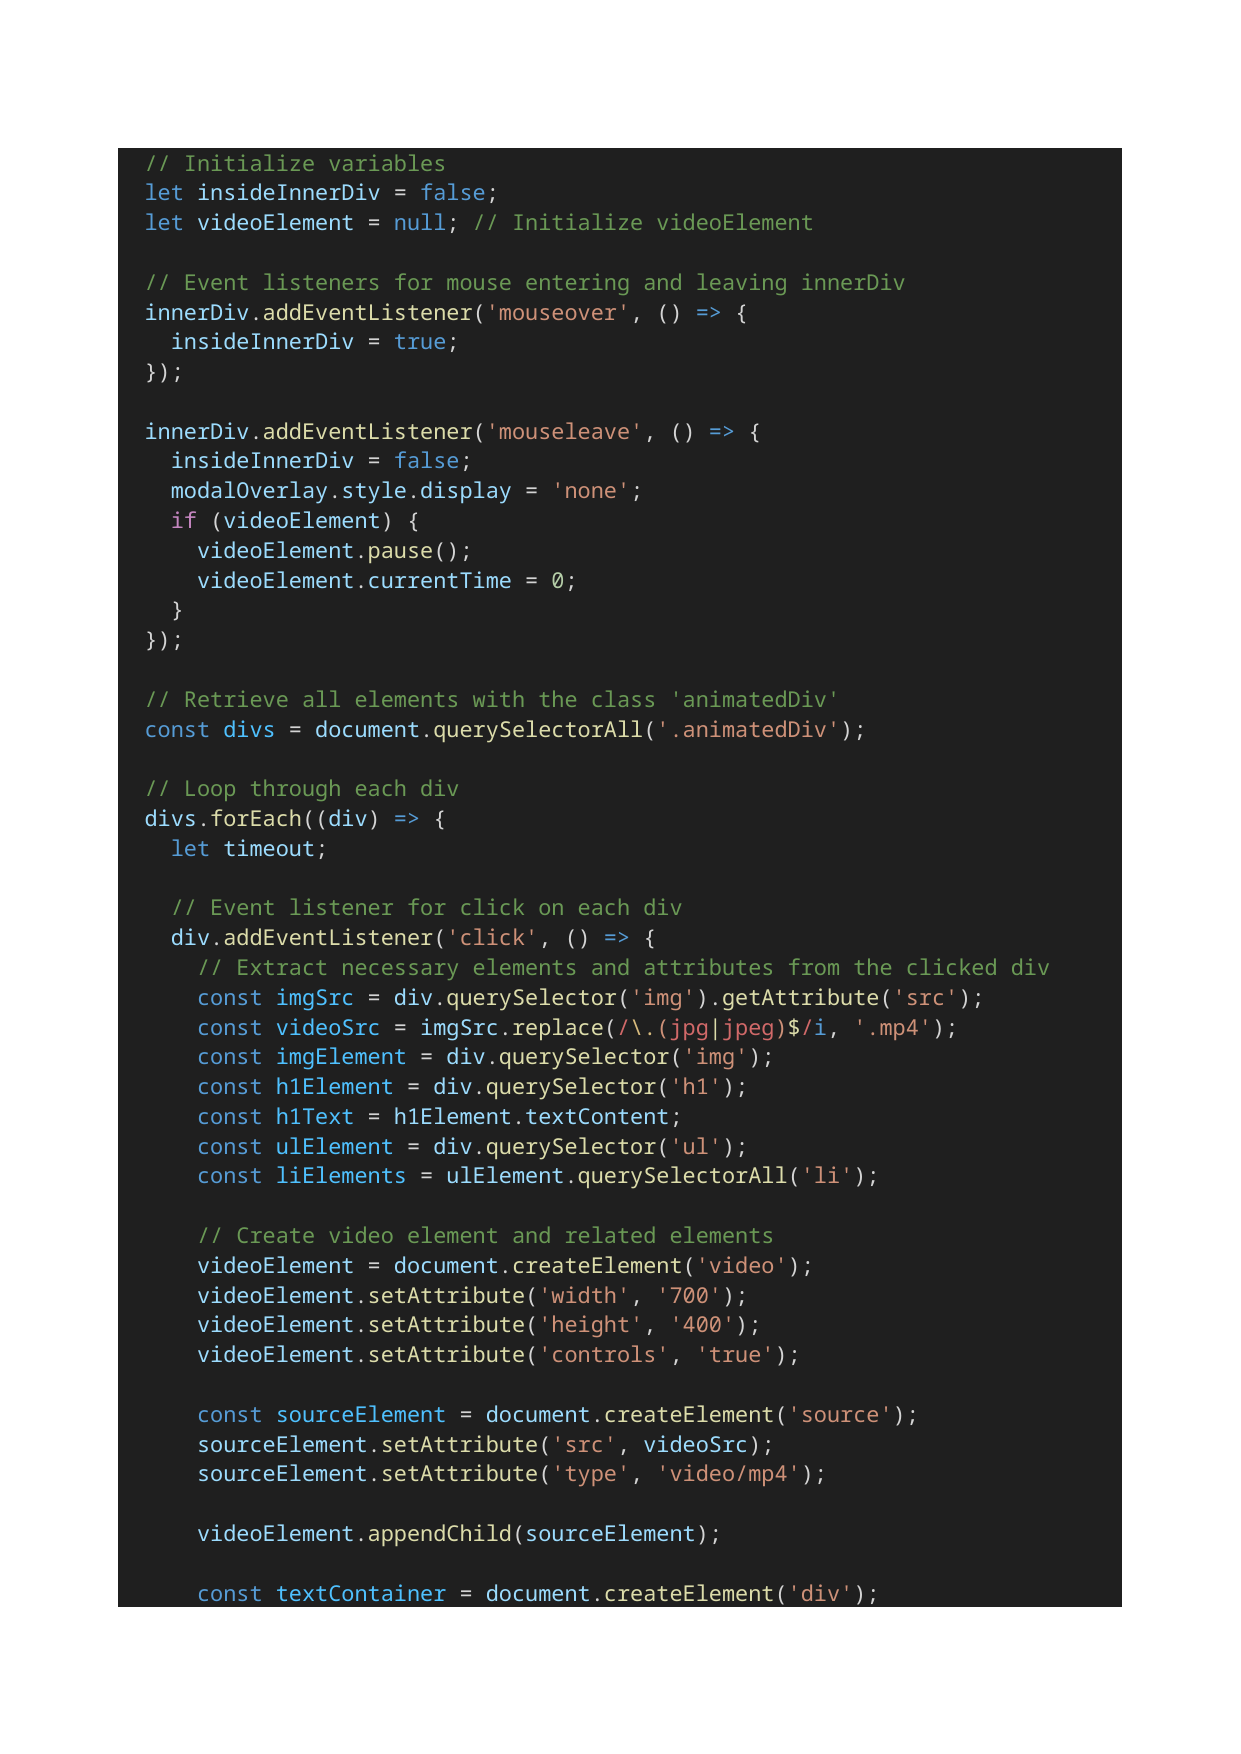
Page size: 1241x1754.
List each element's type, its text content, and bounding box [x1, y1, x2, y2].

text const textContainer = document.createElement('div'); [118, 1578, 1122, 1607]
text videoElement.currentTime = 0; [118, 565, 1122, 594]
text let timeout; [118, 833, 1122, 863]
text sourceElement.setAttribute('src', videoSrc); [118, 1429, 1122, 1458]
text }); [118, 624, 1122, 654]
text const imgSrc = div.querySelector('img').getAttribute('src'); [118, 982, 1122, 1012]
text innerDiv.addEventListener('mouseover', () => { [118, 297, 1122, 326]
text // Event listener for click on each div [118, 892, 1122, 922]
text } [118, 594, 1122, 624]
text let videoElement = null; // Initialize videoElement [118, 207, 1122, 237]
text // Event listeners for mouse entering and leaving innerDiv [118, 267, 1122, 297]
text const imgElement = div.querySelector('img'); [118, 1041, 1122, 1071]
text const ulElement = div.querySelector('ul'); [118, 1131, 1122, 1161]
text videoElement.appendChild(sourceElement); [118, 1518, 1122, 1548]
text div.addEventListener('click', () => { [118, 922, 1122, 952]
text divs.forEach((div) => { [118, 803, 1122, 833]
text // Initialize variables [118, 148, 1122, 177]
text }); [118, 356, 1122, 386]
text // Loop through each div [118, 773, 1122, 803]
text sourceElement.setAttribute('type', 'video/mp4'); [118, 1458, 1122, 1488]
text videoElement = document.createElement('video'); [118, 1250, 1122, 1280]
text const divs = document.querySelectorAll('.animatedDiv'); [118, 714, 1122, 743]
text modalOverlay.style.display = 'none'; [118, 475, 1122, 505]
text videoElement.setAttribute('width', '700'); [118, 1280, 1122, 1309]
text videoElement.setAttribute('height', '400'); [118, 1309, 1122, 1339]
text const h1Element = div.querySelector('h1'); [118, 1071, 1122, 1101]
text // Retrieve all elements with the class 'animatedDiv' [118, 684, 1122, 714]
text innerDiv.addEventListener('mouseleave', () => { [118, 416, 1122, 446]
text insideInnerDiv = true; [118, 326, 1122, 356]
text if (videoElement) { [118, 505, 1122, 535]
text const liElements = ulElement.querySelectorAll('li'); [118, 1161, 1122, 1190]
text const h1Text = h1Element.textContent; [118, 1101, 1122, 1131]
text insideInnerDiv = false; [118, 446, 1122, 475]
text const videoSrc = imgSrc.replace(/\.(jpg|jpeg)$/i, '.mp4'); [118, 1012, 1122, 1041]
text // Create video element and related elements [118, 1220, 1122, 1250]
text const sourceElement = document.createElement('source'); [118, 1399, 1122, 1429]
text let insideInnerDiv = false; [118, 177, 1122, 207]
text videoElement.pause(); [118, 535, 1122, 565]
text videoElement.setAttribute('controls', 'true'); [118, 1339, 1122, 1369]
text // Extract necessary elements and attributes from the clicked div [118, 952, 1122, 982]
